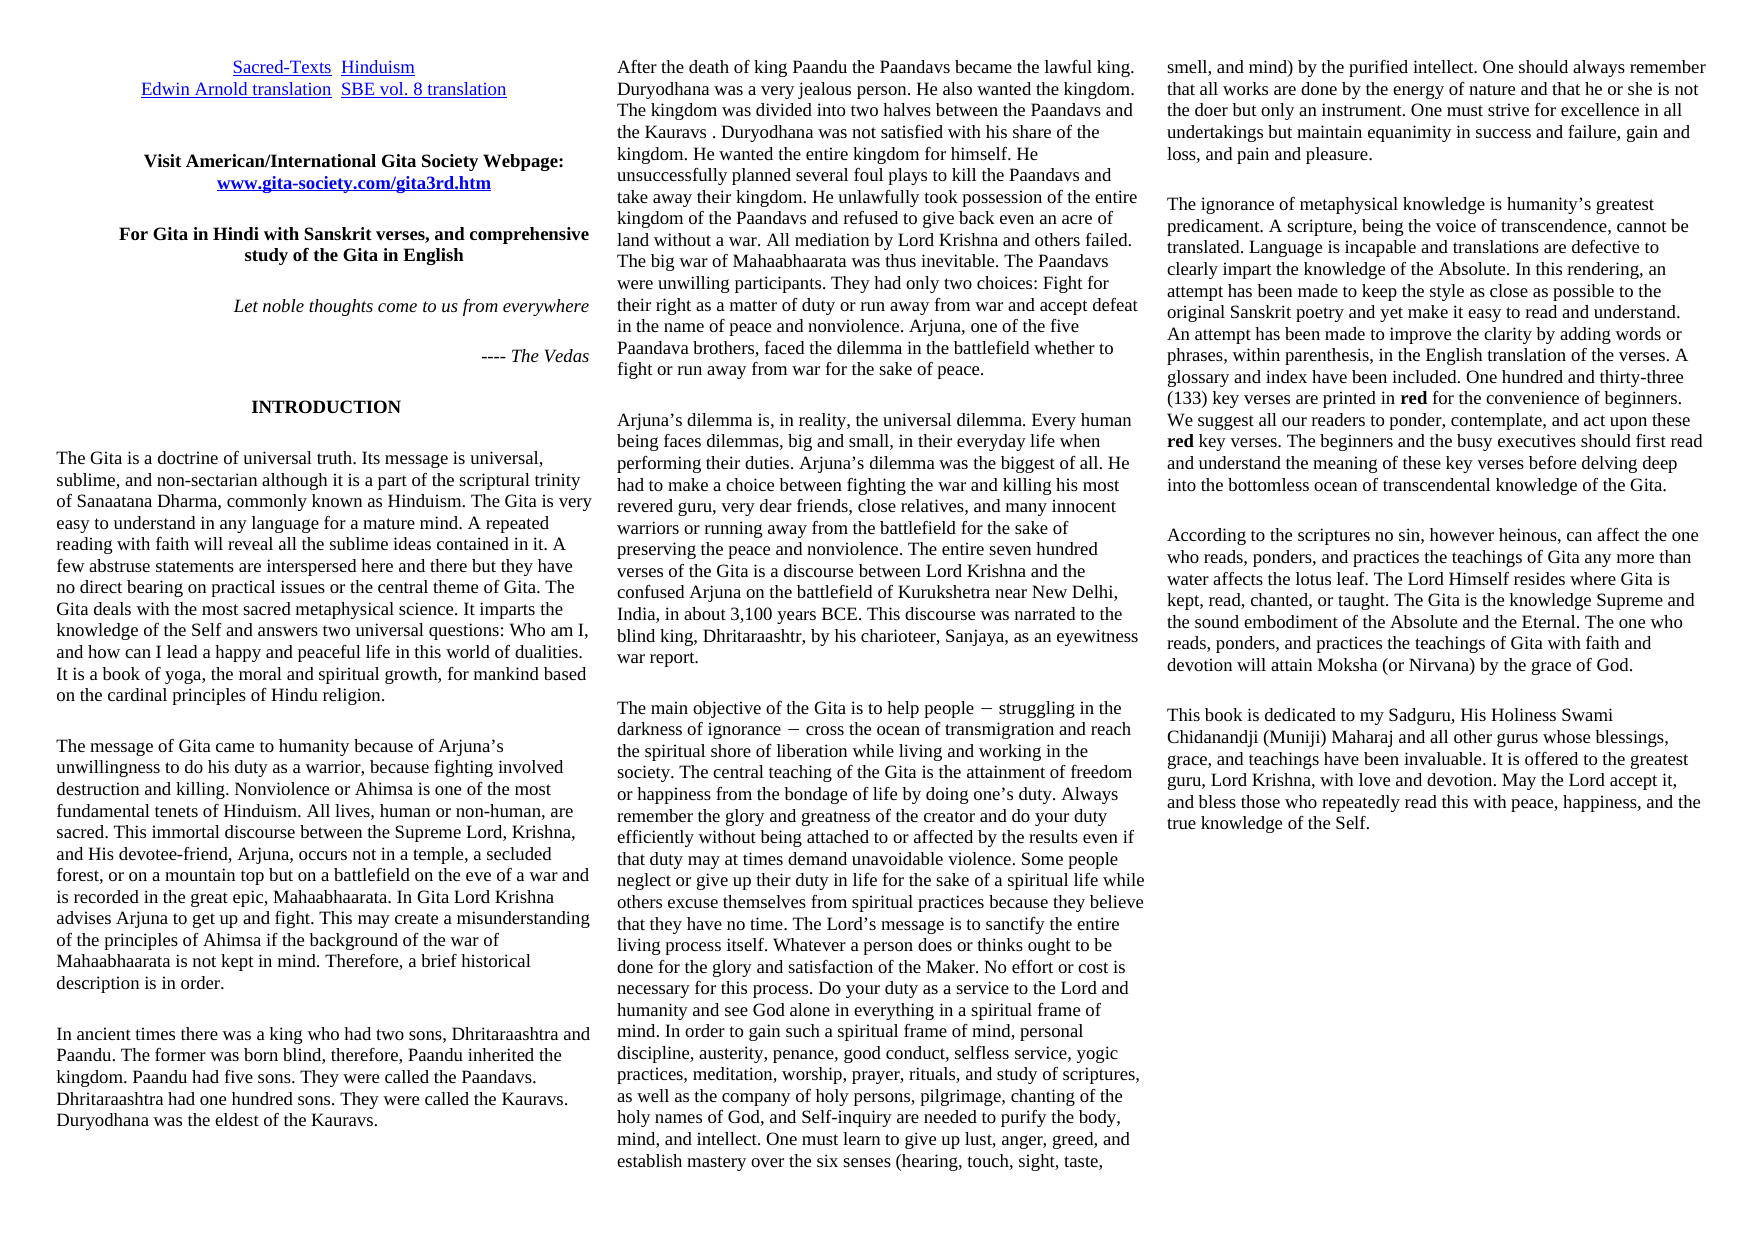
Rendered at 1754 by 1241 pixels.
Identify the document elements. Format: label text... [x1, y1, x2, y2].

text ---- The Vedas [206, 345, 596, 367]
text INTRODUCTION [56, 396, 596, 418]
text The message of Gita came to humanity because of Arjuna’s unwillingness to do his duty as a warrior, because fighting involved destruction and killing. Nonviolence or Ahimsa is one of the most fundamental tenets of Hinduism. All lives, human or non-human, are sacred. This immortal discourse between the Supreme Lord, Krishna, and His devotee-friend, Arjuna, occurs not in a temple, a secluded forest, or on a mountain top but on a battlefield on the eve of a war and is recorded in the great epic, Mahaabhaarata. In Gita Lord Krishna advises Arjuna to get up and fight. This may create a misunderstanding of the principles of Ahimsa if the background of the war of Mahaabhaarata is not kept in mind. Therefore, a brief historical description is in order. [56, 735, 596, 993]
text smell, and mind) by the purified intellect. One should always remember that all works are done by the energy of nature and that he or she is not the doer but only an instrument. One must strive for excellence in all undertakings but maintain equanimity in success and failure, gain and loss, and pain and pleasure. [1167, 56, 1706, 164]
text This book is dedicated to my Sadguru, His Holiness Swami Chidanandji (Muniji) Maharaj and all other gurus whose blessings, grace, and teachings have been invaluable. It is offered to the greatest guru, Lord Krishna, with love and devotion. May the Lord accept it, and bless those who repeatedly read this with peace, happiness, and the true knowledge of the Self. [1167, 704, 1706, 834]
text In ancient times there was a king who had two sons, Dhritaraashtra and Paandu. The former was born blind, therefore, Paandu inherited the kingdom. Paandu had five sons. They were called the Paandavs. Dhritaraashtra had one hundred sons. They were called the Kauravs. Duryodhana was the eldest of the Kauravs. [56, 1023, 596, 1131]
text Let noble thoughts come to us from everywhere [206, 295, 596, 316]
text According to the scriptures no sin, however heinous, can affect the one who reads, ponders, and practices the teachings of Gita any more than water affects the lotus leaf. The Lord Himself resides where Gita is kept, read, chanted, or taught. The Gita is the knowledge Supreme and the sound embodiment of the Absolute and the Eternal. The one who reads, ponders, and practices the teachings of Gita with faith and devotion will attain Moksha (or Nirvana) by the grace of God. [1167, 524, 1706, 675]
text Arjuna’s dilemma is, in reality, the universal dilemma. Every human being faces dilemmas, big and small, in their everyday life when performing their duties. Arjuna’s dilemma was the biggest of all. He had to make a choice between fighting the war and killing his most revered guru, very dear friends, close relatives, and many innocent warriors or running away from the battlefield for the sake of preserving the peace and nonviolence. The entire seven hundred verses of the Gita is a discourse between Lord Krishna and the confused Arjuna on the battlefield of Kurukshetra near New Delhi, India, in about 3,100 years BCE. This discourse was narrated to the blind king, Dhritaraashtr, by his charioteer, Sanjaya, as an eyewitness war report. [617, 409, 1146, 668]
text Sacred-Texts Hinduism Edwin Arnold translation SBE vol. 8 translation [56, 56, 596, 99]
text The Gita is a doctrine of universal truth. Its message is universal, sublime, and non-sectarian although it is a part of the scriptural trinity of Sanaatana Dharma, commonly known as Hinduism. The Gita is very easy to understand in any language for a mature mind. A repeated reading with faith will reveal all the sublime ideas contained in it. A few abstruse statements are interspersed here and there but they have no direct bearing on practical issues or the central theme of Gita. The Gita deals with the most sacred metaphysical science. It imparts the knowledge of the Self and answers two universal questions: Who am I, and how can I lead a happy and peaceful life in this world of dualities. It is a book of yoga, the moral and spiritual growth, for mankind based on the cardinal principles of Hindu religion. [56, 447, 596, 706]
text The ignorance of metaphysical knowledge is humanity’s greatest predicament. A scripture, being the voice of transcendence, cannot be translated. Language is incapable and translations are defective to clearly impart the knowledge of the Absolute. In this rendering, an attempt has been made to keep the style as close as possible to the original Sanskrit poetry and yet make it easy to read and understand. An attempt has been made to improve the clarity by adding words or phrases, within parenthesis, in the English translation of the verses. A glossary and index have been included. One hundred and thirty-three (133) key verses are printed in red for the convenience of beginners. We suggest all our readers to ponder, contemplate, and act upon these red key verses. The beginners and the busy executives should first read and understand the meaning of these key verses before delving deep into the bottomless ocean of transcendental knowledge of the Gita. [1167, 193, 1706, 495]
text After the death of king Paandu the Paandavs became the lawful king. Duryodhana was a very jealous person. He also wanted the kingdom. The kingdom was divided into two halves between the Paandavs and the Kauravs . Duryodhana was not satisfied with his share of the kingdom. He wanted the entire kingdom for himself. He unsuccessfully planned several foul plays to kill the Paandavs and take away their kingdom. He unlawfully took possession of the entire kingdom of the Paandavs and refused to give back even an acre of land without a war. All mediation by Lord Krishna and others failed. The big war of Mahaabhaarata was thus inevitable. The Paandavs were unwilling participants. They had only two choices: Fight for their right as a matter of duty or run away from war and accept defeat in the name of peace and nonviolence. Arjuna, one of the five Paandava brothers, faced the dilemma in the battlefield whether to fight or run away from war for the sake of peace. [617, 56, 1146, 380]
text The main objective of the Gita is to help people  struggling in the darkness of ignorance  cross the ocean of transmigration and reach the spiritual shore of liberation while living and working in the society. The central teaching of the Gita is the attainment of freedom or happiness from the bondage of life by doing one’s duty. Always remember the glory and greatness of the creator and do your duty efficiently without being attached to or affected by the results even if that duty may at times demand unavoidable violence. Some people neglect or give up their duty in life for the sake of a spiritual life while others excuse themselves from spiritual practices because they believe that they have no time. The Lord’s message is to sanctify the entire living process itself. Whatever a person does or thinks ought to be done for the glory and satisfaction of the Maker. No effort or cost is necessary for this process. Do your duty as a service to the Lord and humanity and see God alone in everything in a spiritual frame of mind. In order to gain such a spiritual frame of mind, personal discipline, austerity, penance, good conduct, selfless service, yogic practices, meditation, worship, prayer, rituals, and study of scriptures, as well as the company of holy persons, pilgrimage, chanting of the holy names of God, and Self-inquiry are needed to purify the body, mind, and intellect. One must learn to give up lust, anger, greed, and establish mastery over the six senses (hearing, touch, sight, taste, [617, 697, 1146, 1171]
text Visit American/International Gita Society Webpage: www.gita-society.com/gita3rd.htm [112, 150, 596, 193]
text For Gita in Hindi with Sanskrit verses, and comprehensive study of the Gita in English [112, 222, 596, 266]
